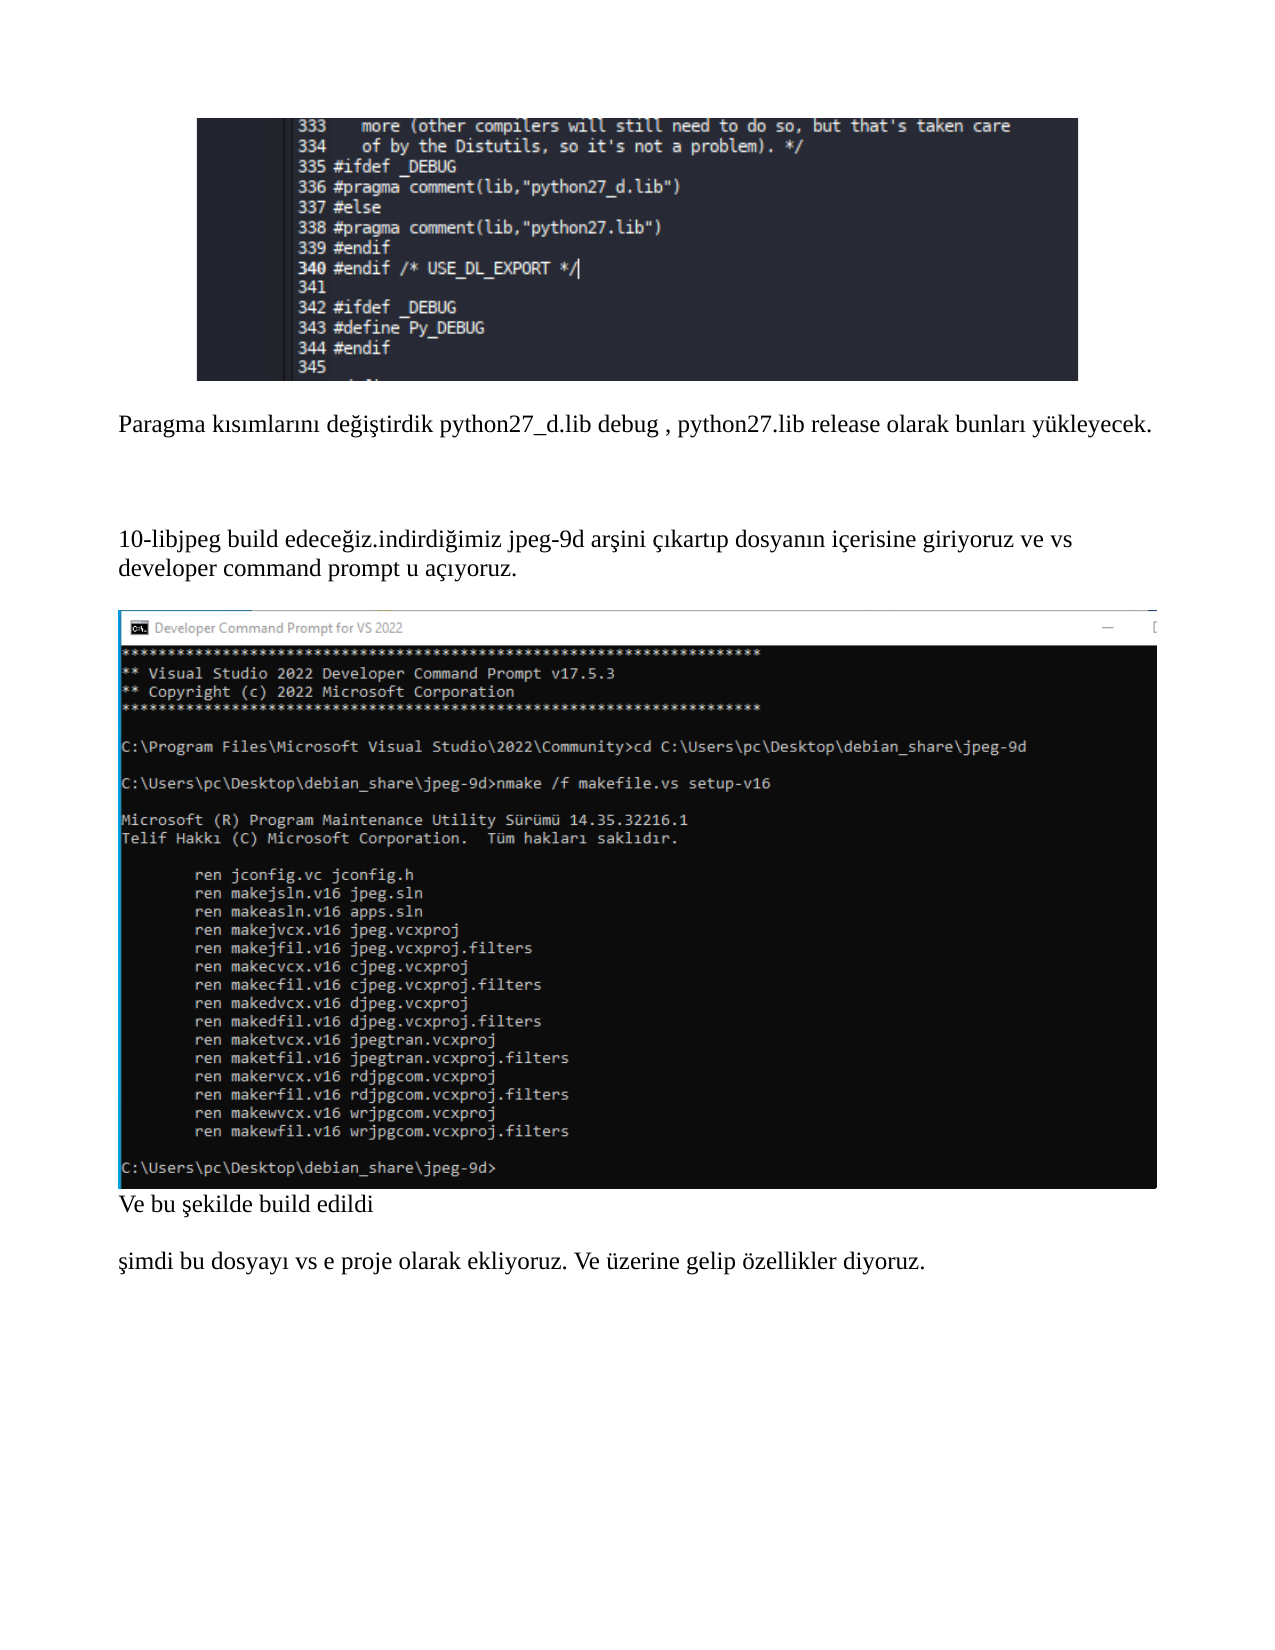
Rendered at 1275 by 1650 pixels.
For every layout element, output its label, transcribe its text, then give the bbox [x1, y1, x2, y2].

text şimdi bu dosyayı vs e proje olarak ekliyoruz. Ve üzerine gelip özellikler diyoruz. [118, 1246, 1157, 1275]
text Paragma kısımlarını değiştirdik python27_d.lib debug , python27.lib release olarak bunları yükleyecek. [118, 409, 1157, 438]
picture [196, 118, 1079, 381]
picture [121, 610, 1157, 1189]
text Ve bu şekilde build edildi [118, 1189, 1157, 1217]
text 10-libjpeg build edeceğiz.indirdiğimiz jpeg-9d arşini çıkartıp dosyanın içerisine giriyoruz ve vs developer command prompt u açıyoruz. [118, 524, 1157, 582]
